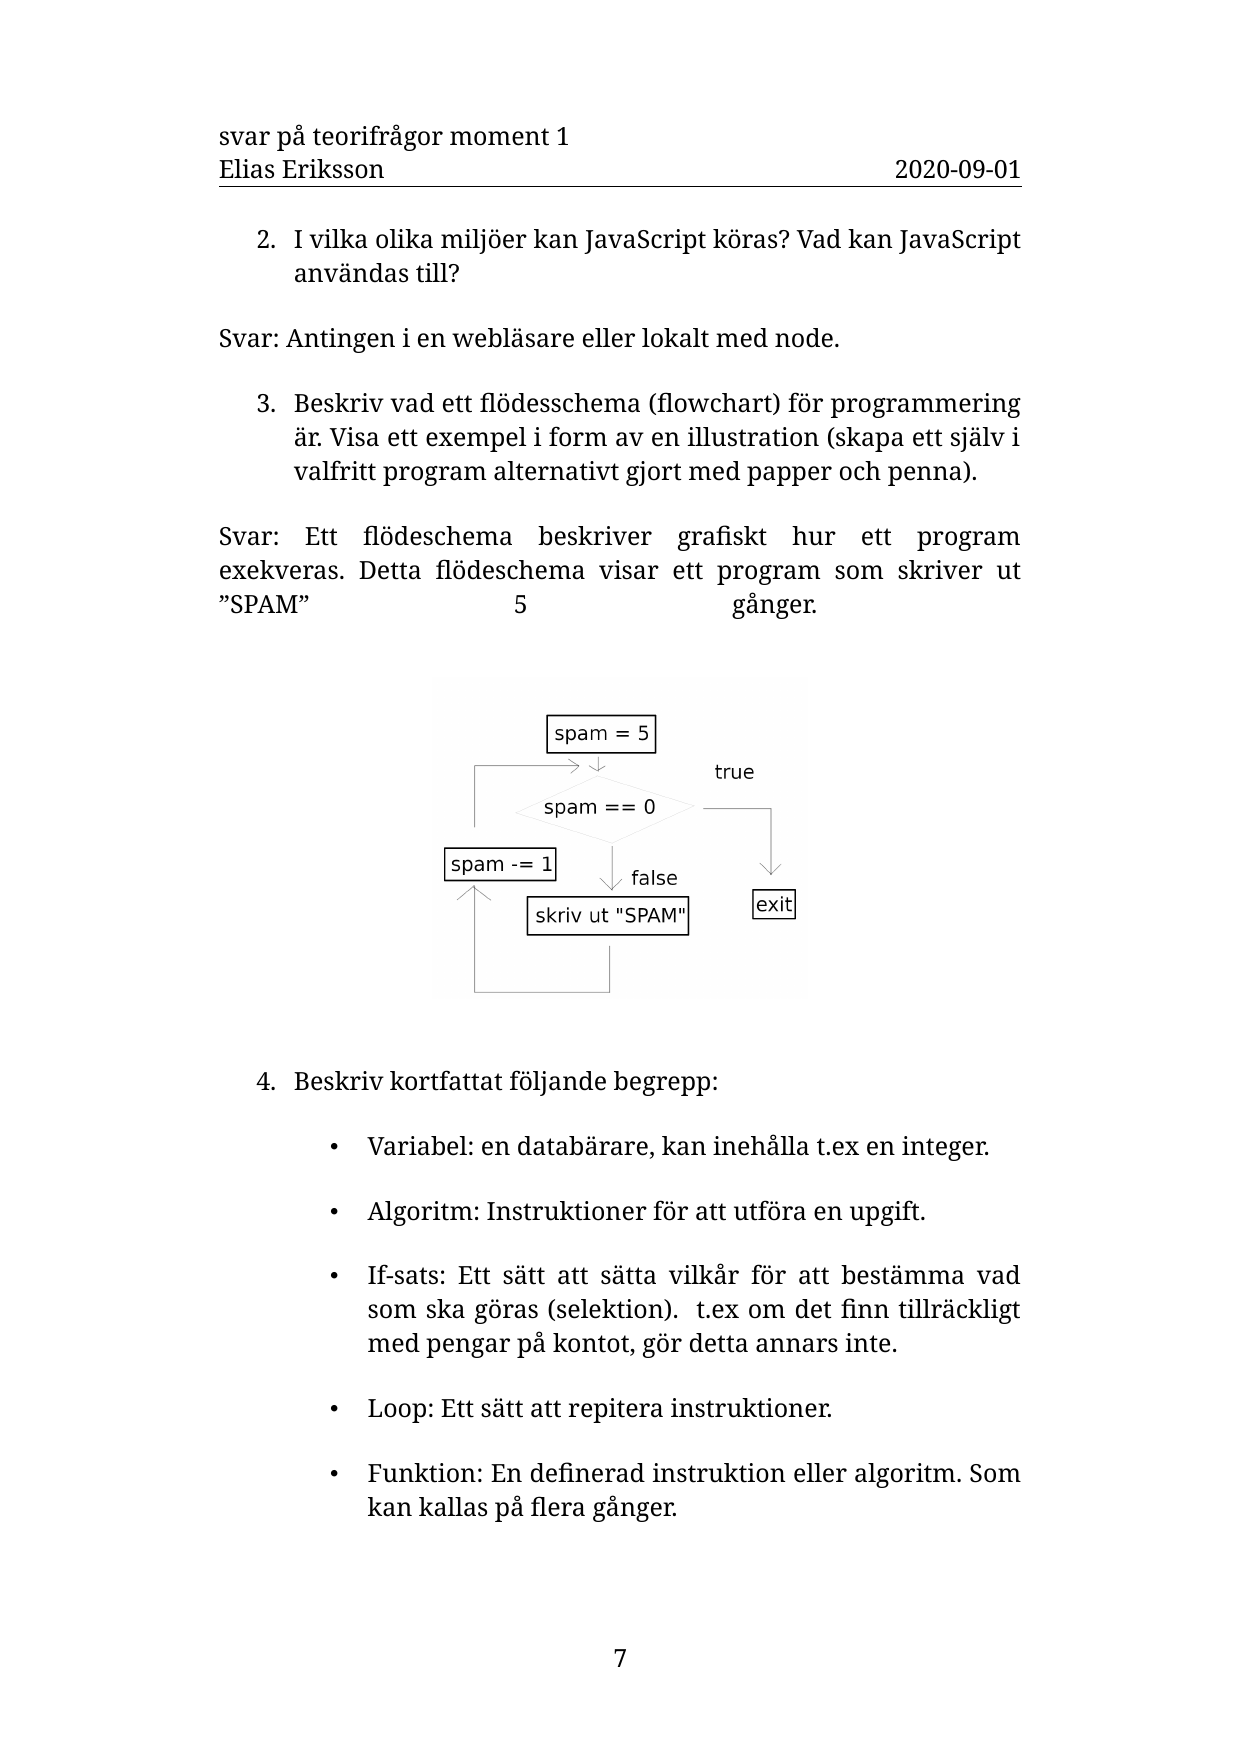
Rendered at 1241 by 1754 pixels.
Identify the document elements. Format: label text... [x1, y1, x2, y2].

list Funktion: En definerad instruktion eller algoritm. Som kan kallas på flera gånger. [330, 1456, 1022, 1524]
list Variabel: en databärare, kan inehålla t.ex en integer. [330, 1128, 1022, 1162]
list Loop: Ett sätt att repitera instruktioner. [330, 1391, 1022, 1425]
list Beskriv kortfattat följande begrepp: [256, 1064, 1022, 1098]
text Svar: Antingen i en webläsare eller lokalt med node. [218, 321, 1022, 355]
list If-sats: Ett sätt att sätta vilkår för att bestämma vad som ska göras (selektion). t.ex om det finn tillräckligt med pengar på kontot, gör detta annars inte. [330, 1258, 1022, 1360]
list I vilka olika miljöer kan JavaScript köras? Vad kan JavaScript användas till? [256, 222, 1022, 290]
list Beskriv vad ett flödesschema (flowchart) för programmering är. Visa ett exempel i form av en illustration (skapa ett själv i valfritt program alternativt gjort med papper och penna). [256, 386, 1022, 488]
list Algoritm: Instruktioner för att utföra en upgift. [330, 1193, 1022, 1227]
text Svar: Ett flödeschema beskriver grafiskt hur ett program exekveras. Detta flödeschema visar ett program som skriver ut ”SPAM” 5 gånger. [218, 518, 1022, 655]
picture [431, 677, 809, 999]
